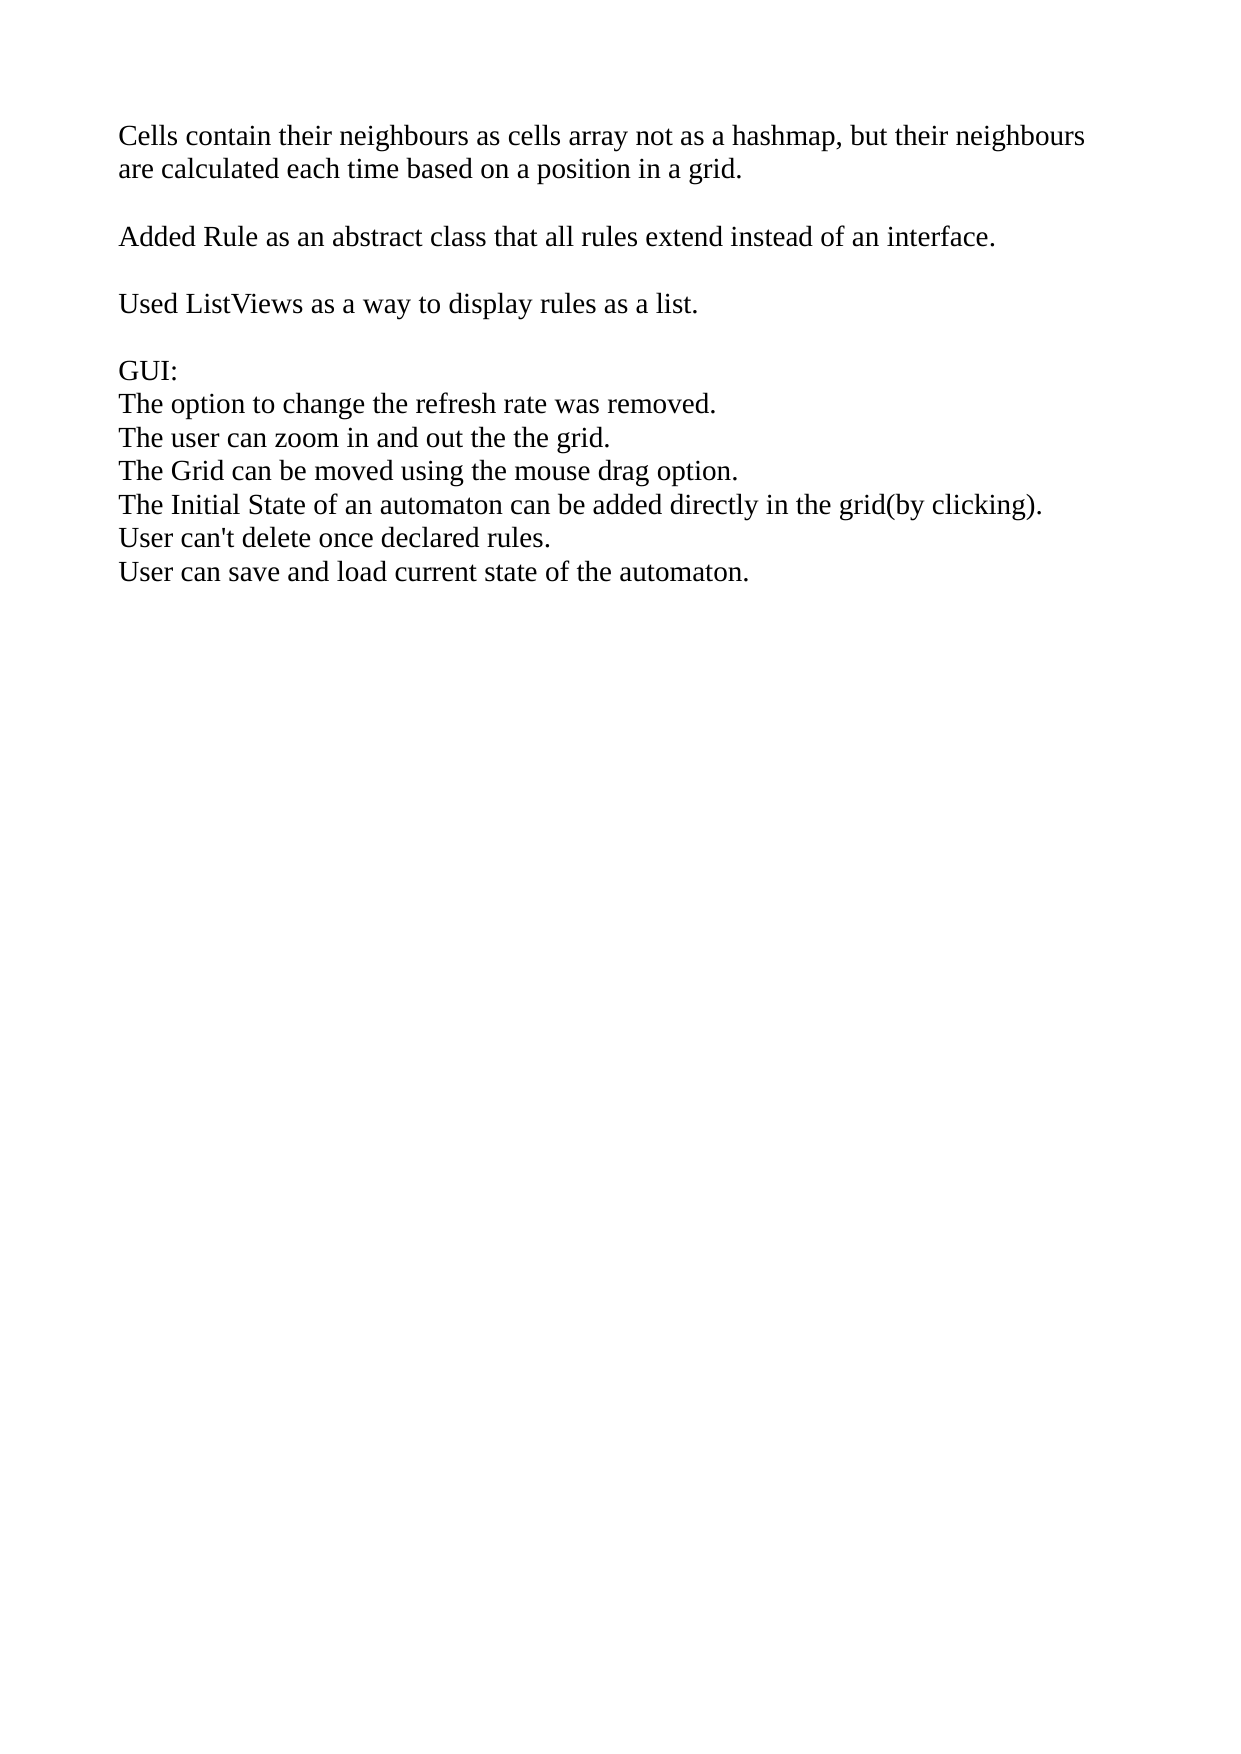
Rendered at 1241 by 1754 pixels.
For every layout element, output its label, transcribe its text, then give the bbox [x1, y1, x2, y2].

text The option to change the refresh rate was removed. [118, 386, 1122, 420]
text Added Rule as an abstract class that all rules extend instead of an interface. [118, 219, 1122, 252]
text The Grid can be moved using the mouse drag option. [118, 453, 1122, 487]
text The Initial State of an automaton can be added directly in the grid(by clicking). [118, 487, 1122, 521]
text User can't delete once declared rules. [118, 521, 1122, 554]
text Used ListViews as a way to display rules as a list. [118, 286, 1122, 319]
text The user can zoom in and out the the grid. [118, 420, 1122, 453]
text User can save and load current state of the automaton. [118, 554, 1122, 588]
text Cells contain their neighbours as cells array not as a hashmap, but their neighbours are calculated each time based on a position in a grid. [118, 118, 1122, 185]
text GUI: [118, 353, 1122, 386]
